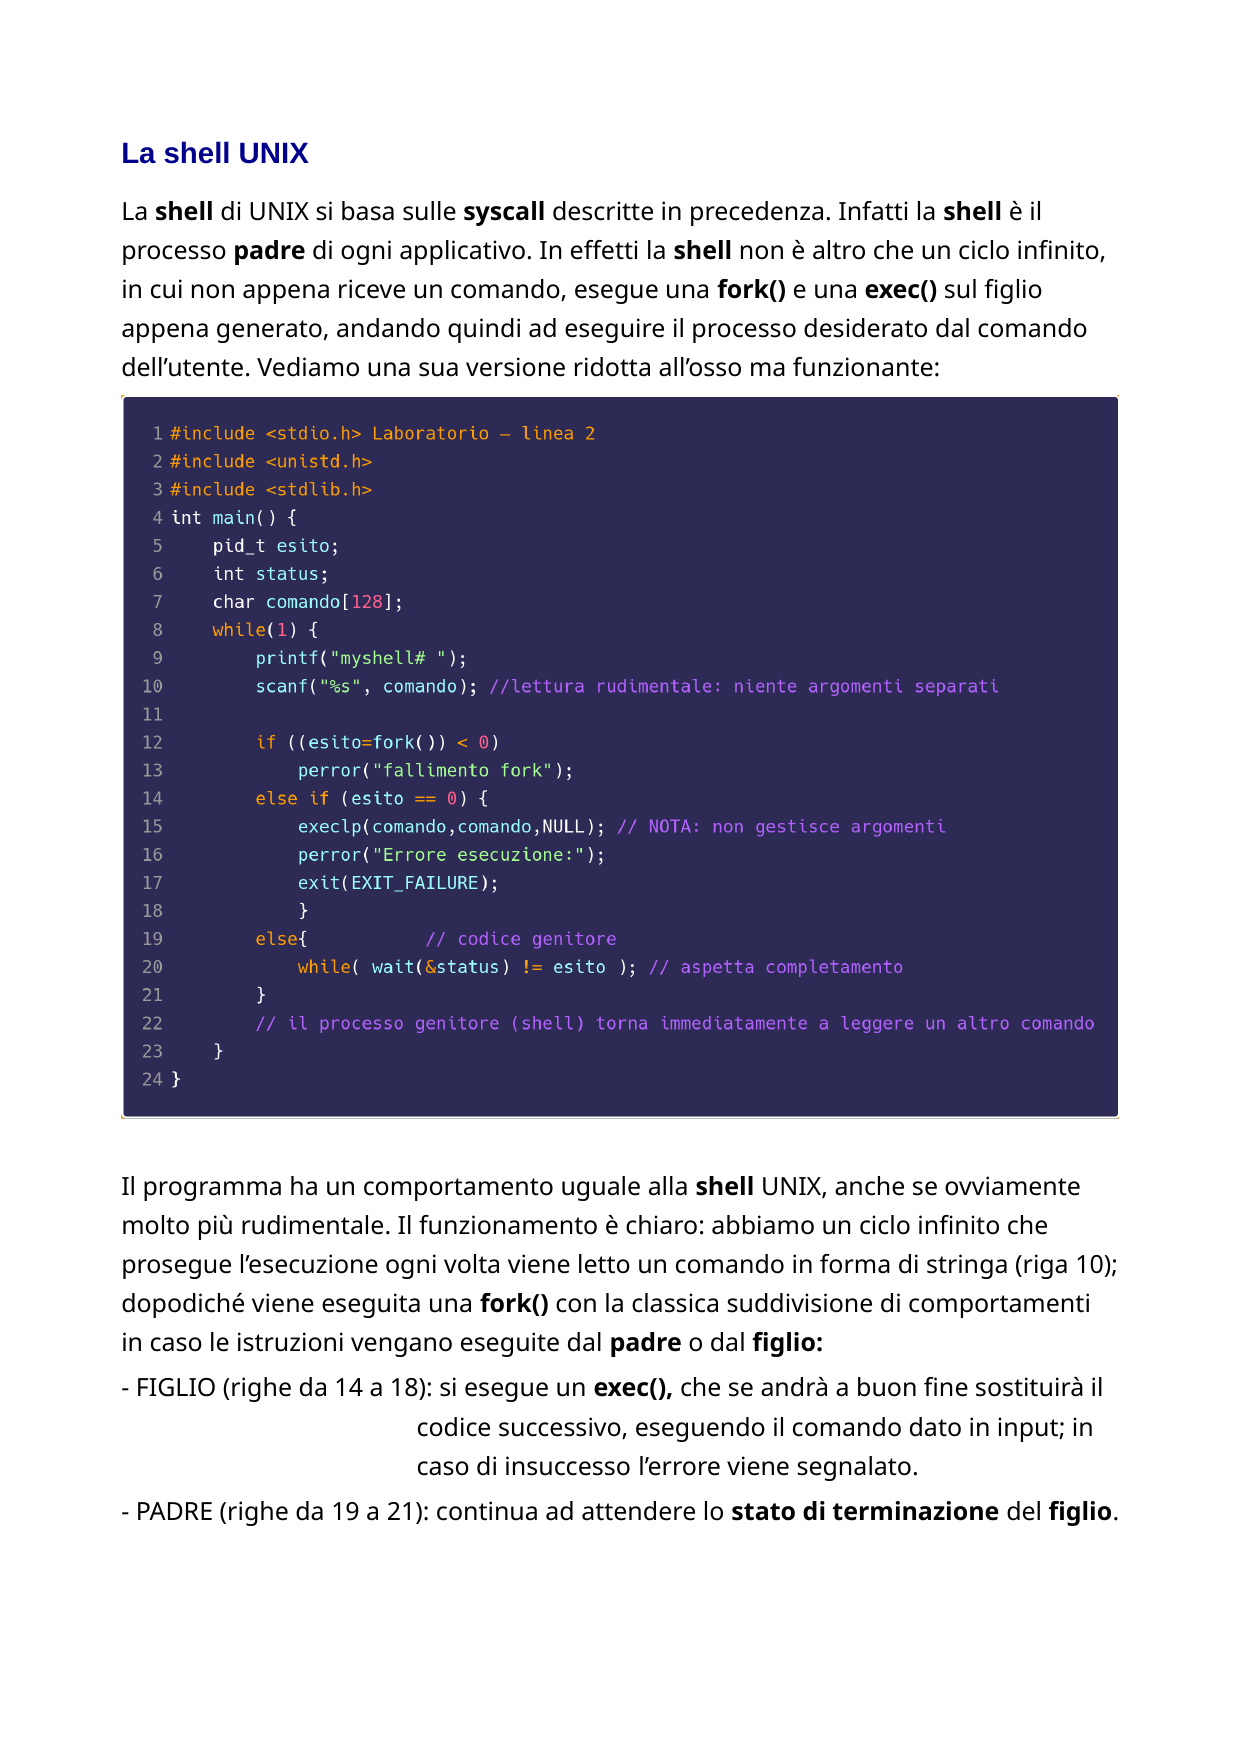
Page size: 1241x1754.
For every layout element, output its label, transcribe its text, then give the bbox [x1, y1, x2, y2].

text Il programma ha un comportamento uguale alla shell UNIX, anche se ovviamente molto più rudimentale. Il funzionamento è chiaro: abbiamo un ciclo infinito che prosegue l’esecuzione ogni volta viene letto un comando in forma di stringa (riga 10); dopodiché viene eseguita una fork() con la classica suddivisione di comportamenti in caso le istruzioni vengano eseguite dal padre o dal figlio: [121, 1168, 1119, 1359]
text La shell di UNIX si basa sulle syscall descritte in precedenza. Infatti la shell è il processo padre di ogni applicativo. In effetti la shell non è altro che un ciclo infinito, in cui non appena riceve un comando, esegue una fork() e una exec() sul figlio appena generato, andando quindi ad eseguire il processo desiderato dal comando dell’utente. Vediamo una sua versione ridotta all’osso ma funzionante: [121, 193, 1119, 384]
text - FIGLIO (righe da 14 a 18): si esegue un exec(), che se andrà a buon fine sostituirà il codice successivo, eseguendo il comando dato in input; in caso di insuccesso l’errore viene segnalato. [121, 1370, 1119, 1482]
text - PADRE (righe da 19 a 21): continua ad attendere lo stato di terminazione del figlio. [121, 1493, 1119, 1528]
picture [121, 395, 1120, 1119]
subtitle La shell UNIX [121, 136, 1119, 169]
